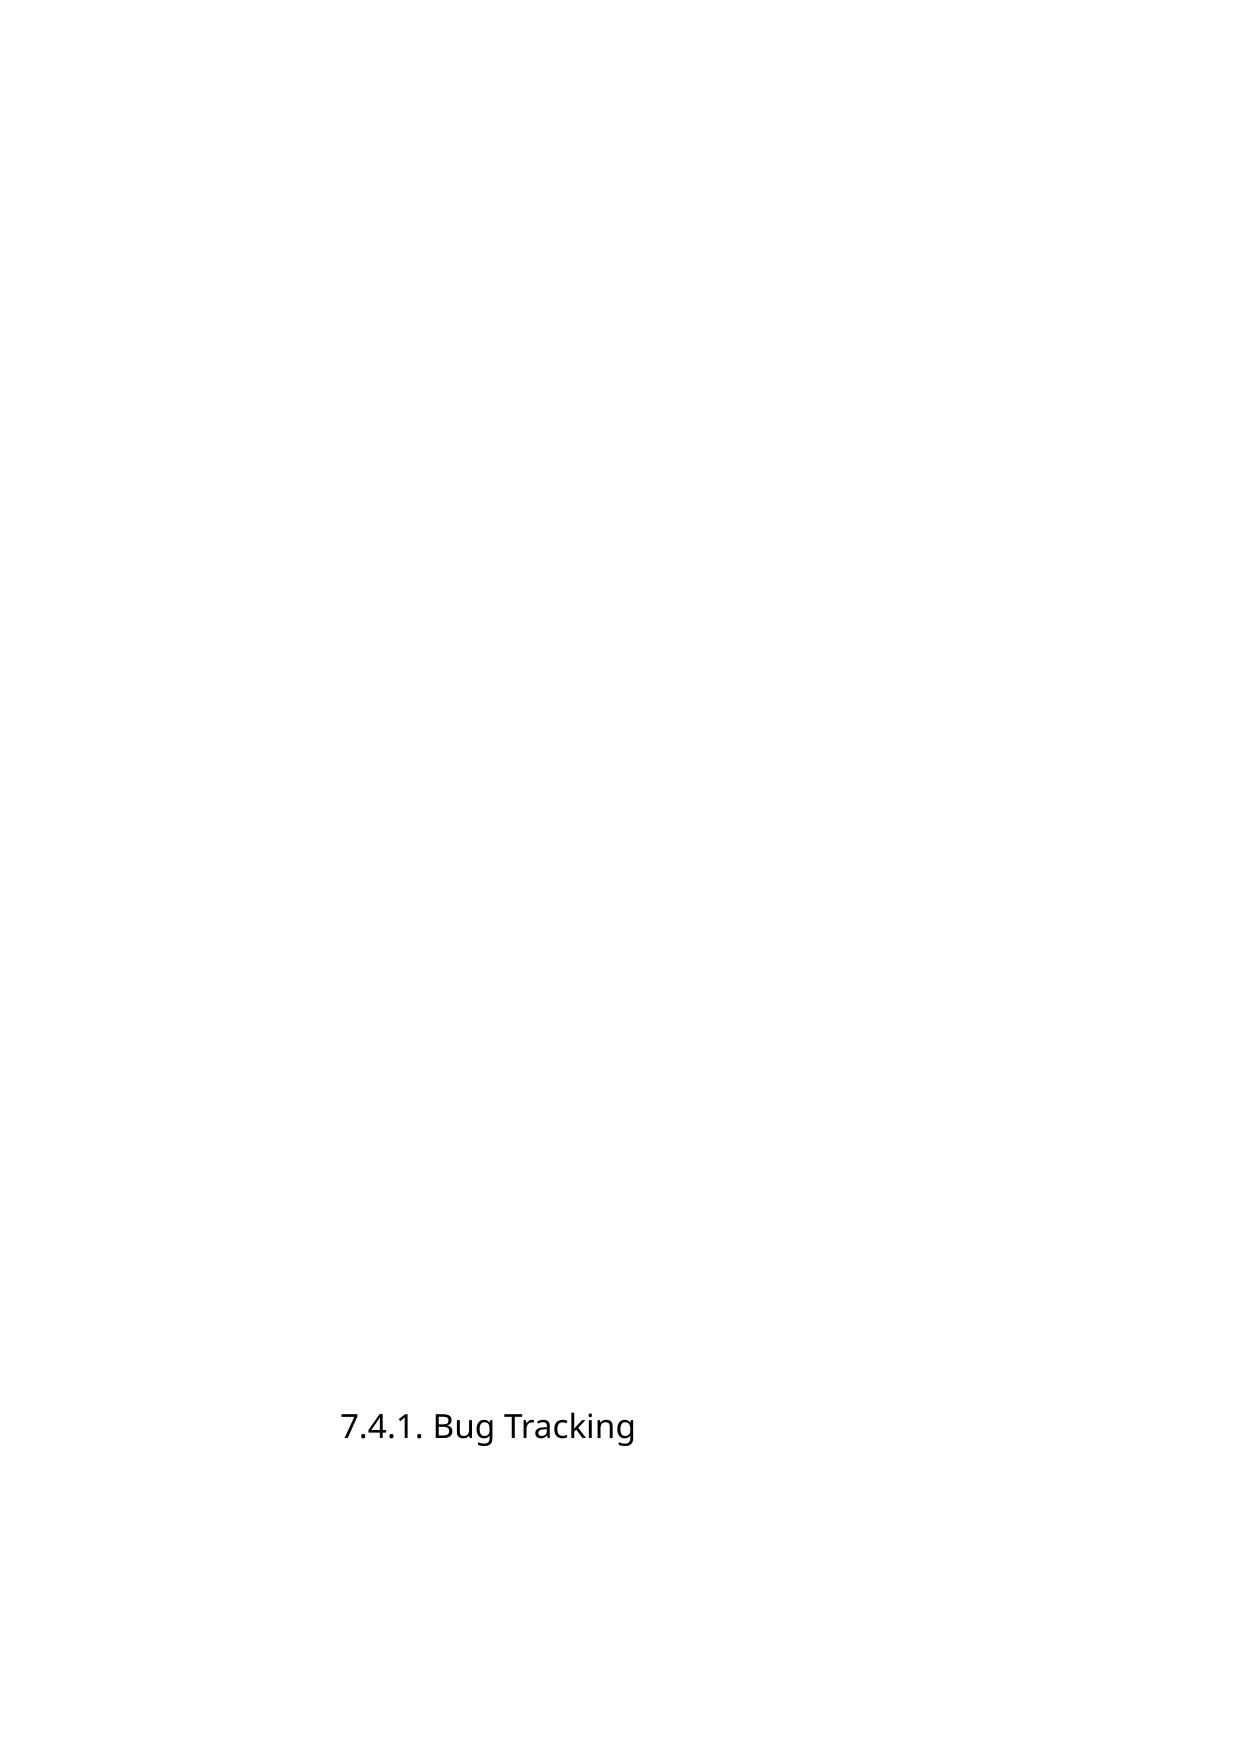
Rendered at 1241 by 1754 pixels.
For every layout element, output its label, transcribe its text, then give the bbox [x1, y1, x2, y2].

text 7.4.1. Bug Tracking [340, 1403, 1122, 1448]
